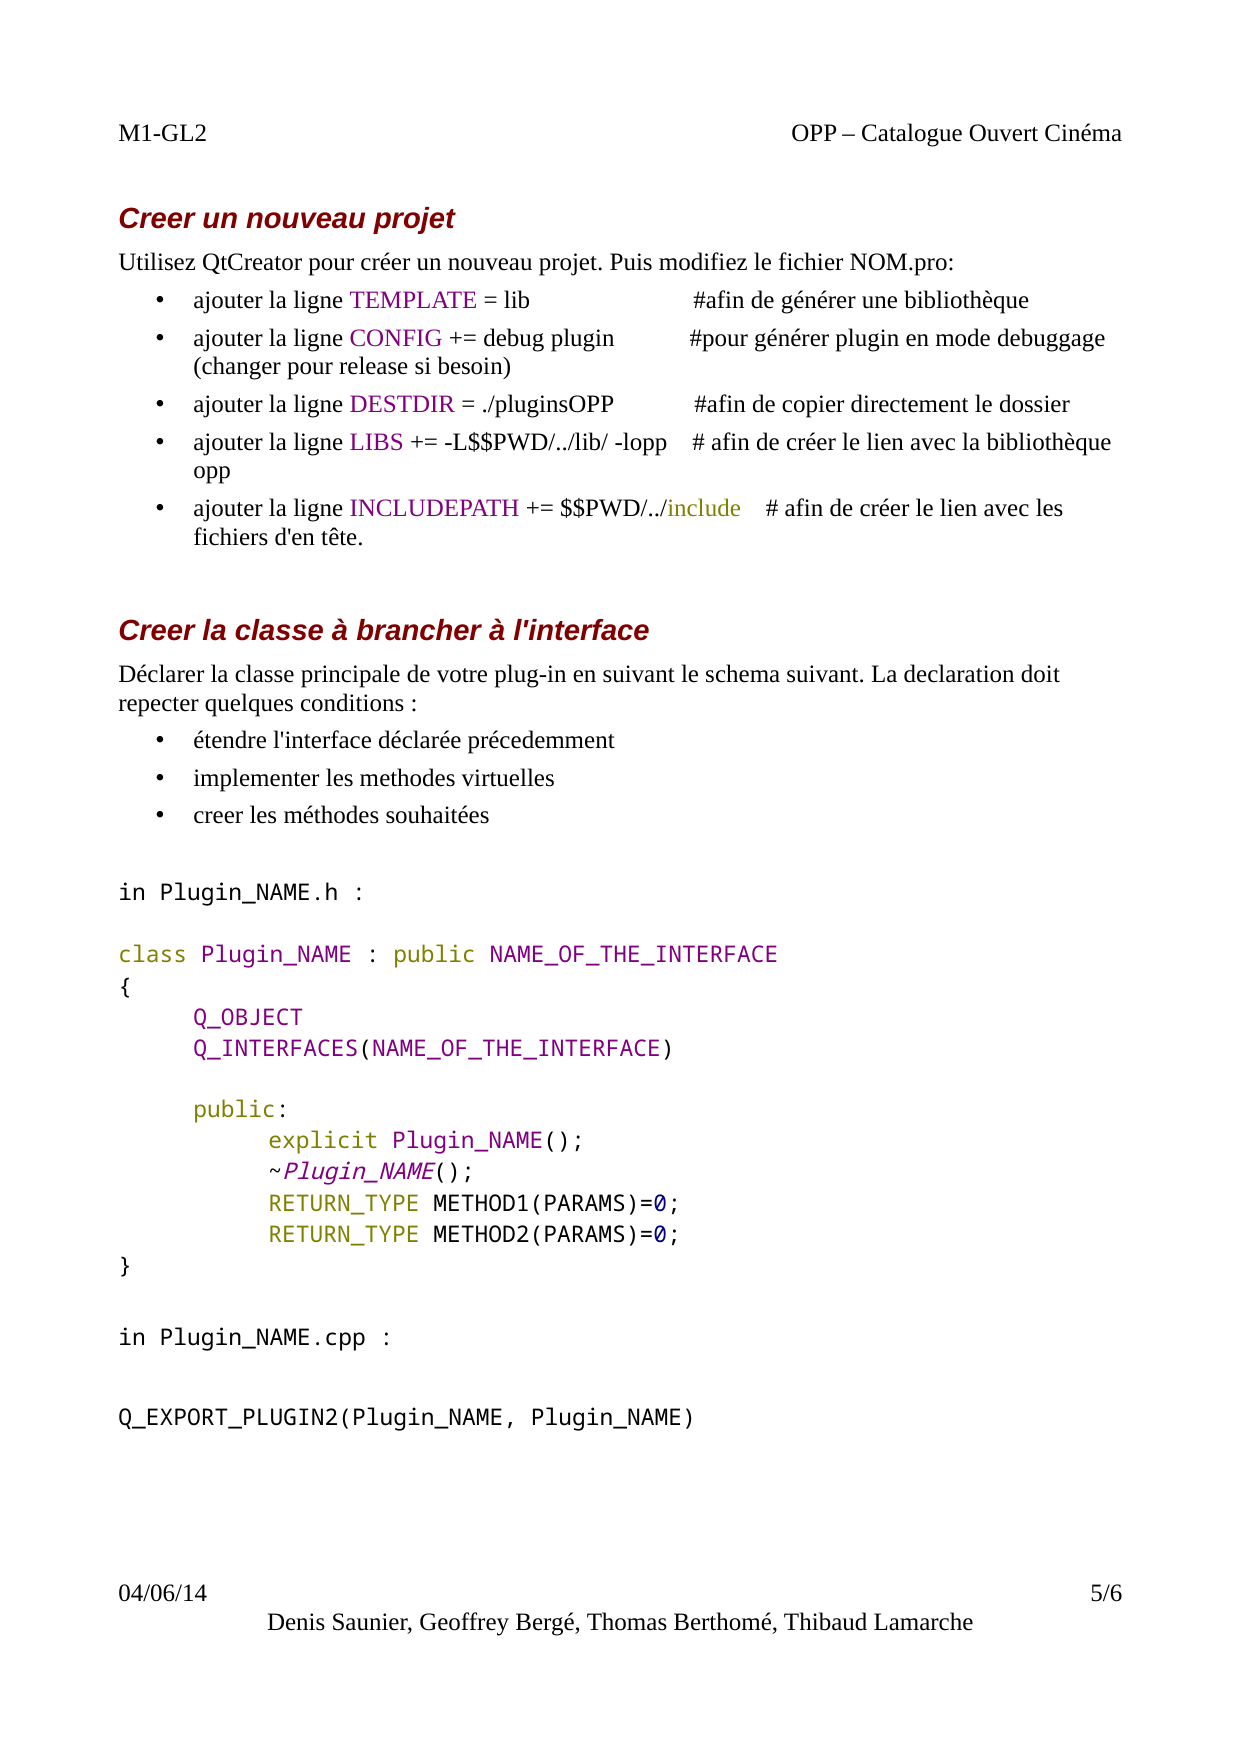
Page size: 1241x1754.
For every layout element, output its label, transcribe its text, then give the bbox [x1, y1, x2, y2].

text Q_OBJECT [118, 1001, 1122, 1032]
text Déclarer la classe principale de votre plug-in en suivant le schema suivant. La declaration doit repecter quelques conditions : [118, 659, 1122, 717]
text in Plugin_NAME.h : [118, 876, 1122, 907]
subtitle Creer un nouveau projet [118, 201, 1122, 235]
list implementer les methodes virtuelles [156, 763, 1122, 792]
list ajouter la ligne CONFIG += debug plugin #pour générer plugin en mode debuggage (changer pour release si besoin) [156, 323, 1122, 380]
text public: [118, 1093, 1122, 1124]
text RETURN_TYPE METHOD2(PARAMS)=0; [118, 1218, 1122, 1249]
text { [118, 969, 1122, 1001]
text in Plugin_NAME.cpp : [118, 1320, 1122, 1352]
list ajouter la ligne DESTDIR = ./pluginsOPP #afin de copier directement le dossier [156, 389, 1122, 418]
list ajouter la ligne INCLUDEPATH += $$PWD/../include # afin de créer le lien avec les fichiers d'en tête. [156, 493, 1122, 550]
text RETURN_TYPE METHOD1(PARAMS)=0; [118, 1187, 1122, 1218]
list étendre l'interface déclarée précedemment [156, 725, 1122, 754]
list ajouter la ligne LIBS += -L$$PWD/../lib/ -lopp # afin de créer le lien avec la bibliothèque opp [156, 427, 1122, 484]
text ~Plugin_NAME(); [118, 1155, 1122, 1187]
text Utilisez QtCreator pour créer un nouveau projet. Puis modifiez le fichier NOM.pro: [118, 247, 1122, 276]
subtitle Creer la classe à brancher à l'interface [118, 613, 1122, 647]
text Q_EXPORT_PLUGIN2(Plugin_NAME, Plugin_NAME) [118, 1401, 1122, 1432]
text } [118, 1249, 1122, 1280]
list creer les méthodes souhaitées [156, 801, 1122, 829]
text explicit Plugin_NAME(); [118, 1124, 1122, 1155]
text Q_INTERFACES(NAME_OF_THE_INTERFACE) [118, 1032, 1122, 1063]
text class Plugin_NAME : public NAME_OF_THE_INTERFACE [118, 938, 1122, 969]
list ajouter la ligne TEMPLATE = lib #afin de générer une bibliothèque [156, 285, 1122, 314]
